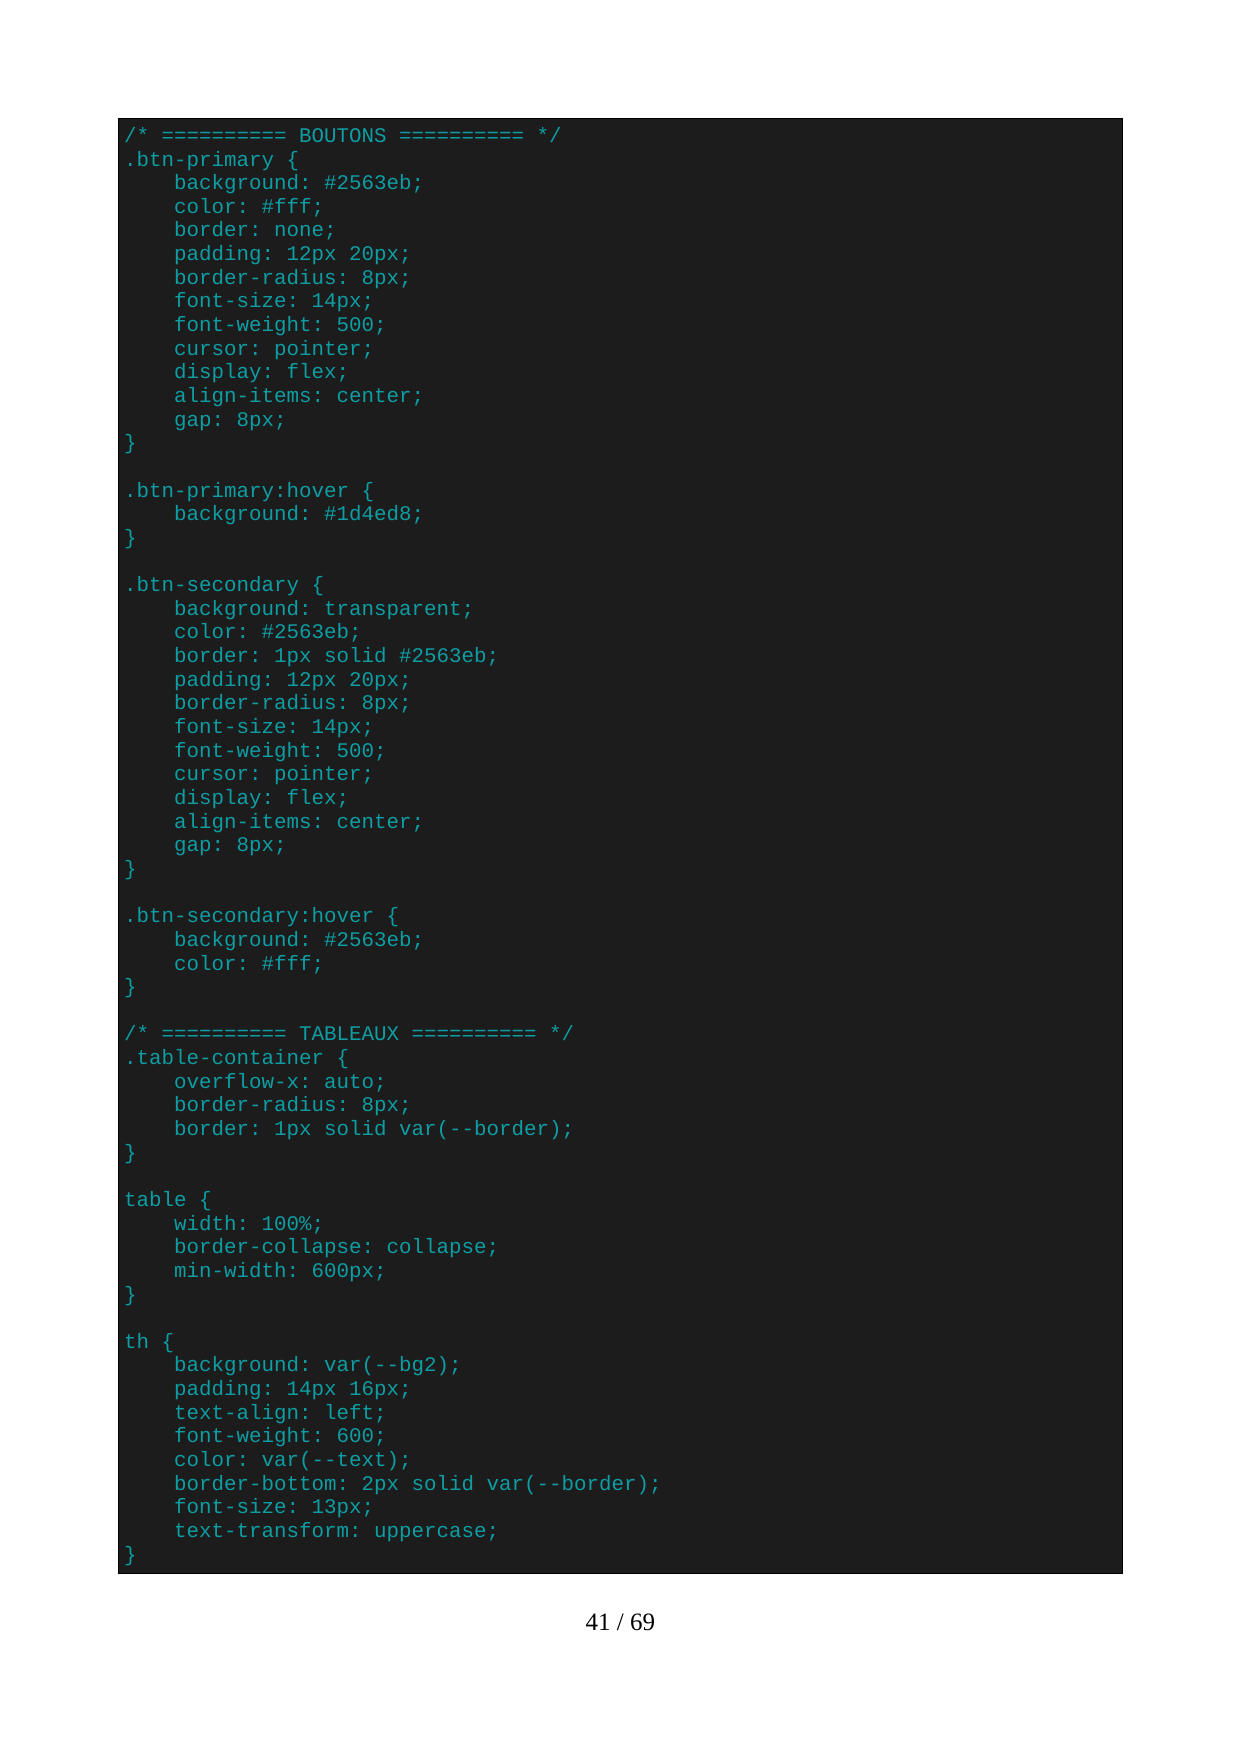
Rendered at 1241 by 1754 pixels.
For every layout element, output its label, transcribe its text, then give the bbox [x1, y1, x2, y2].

table_header /* ========== BOUTONS ========== */ .btn-primary { background: #2563eb; color: #fff; border: none; padding: 12px 20px; border-radius: 8px; font-size: 14px; font-weight: 500; cursor: pointer; display: flex; align-items: center; gap: 8px; } .btn-primary:hover { background: #1d4ed8; } .btn-secondary { background: transparent; color: #2563eb; border: 1px solid #2563eb; padding: 12px 20px; border-radius: 8px; font-size: 14px; font-weight: 500; cursor: pointer; display: flex; align-items: center; gap: 8px; } .btn-secondary:hover { background: #2563eb; color: #fff; } /* ========== TABLEAUX ========== */ .table-container { overflow-x: auto; border-radius: 8px; border: 1px solid var(--border); } table { width: 100%; border-collapse: collapse; min-width: 600px; } th { background: var(--bg2); padding: 14px 16px; text-align: left; font-weight: 600; color: var(--text); border-bottom: 2px solid var(--border); font-size: 13px; text-transform: uppercase; } [119, 119, 1122, 1573]
